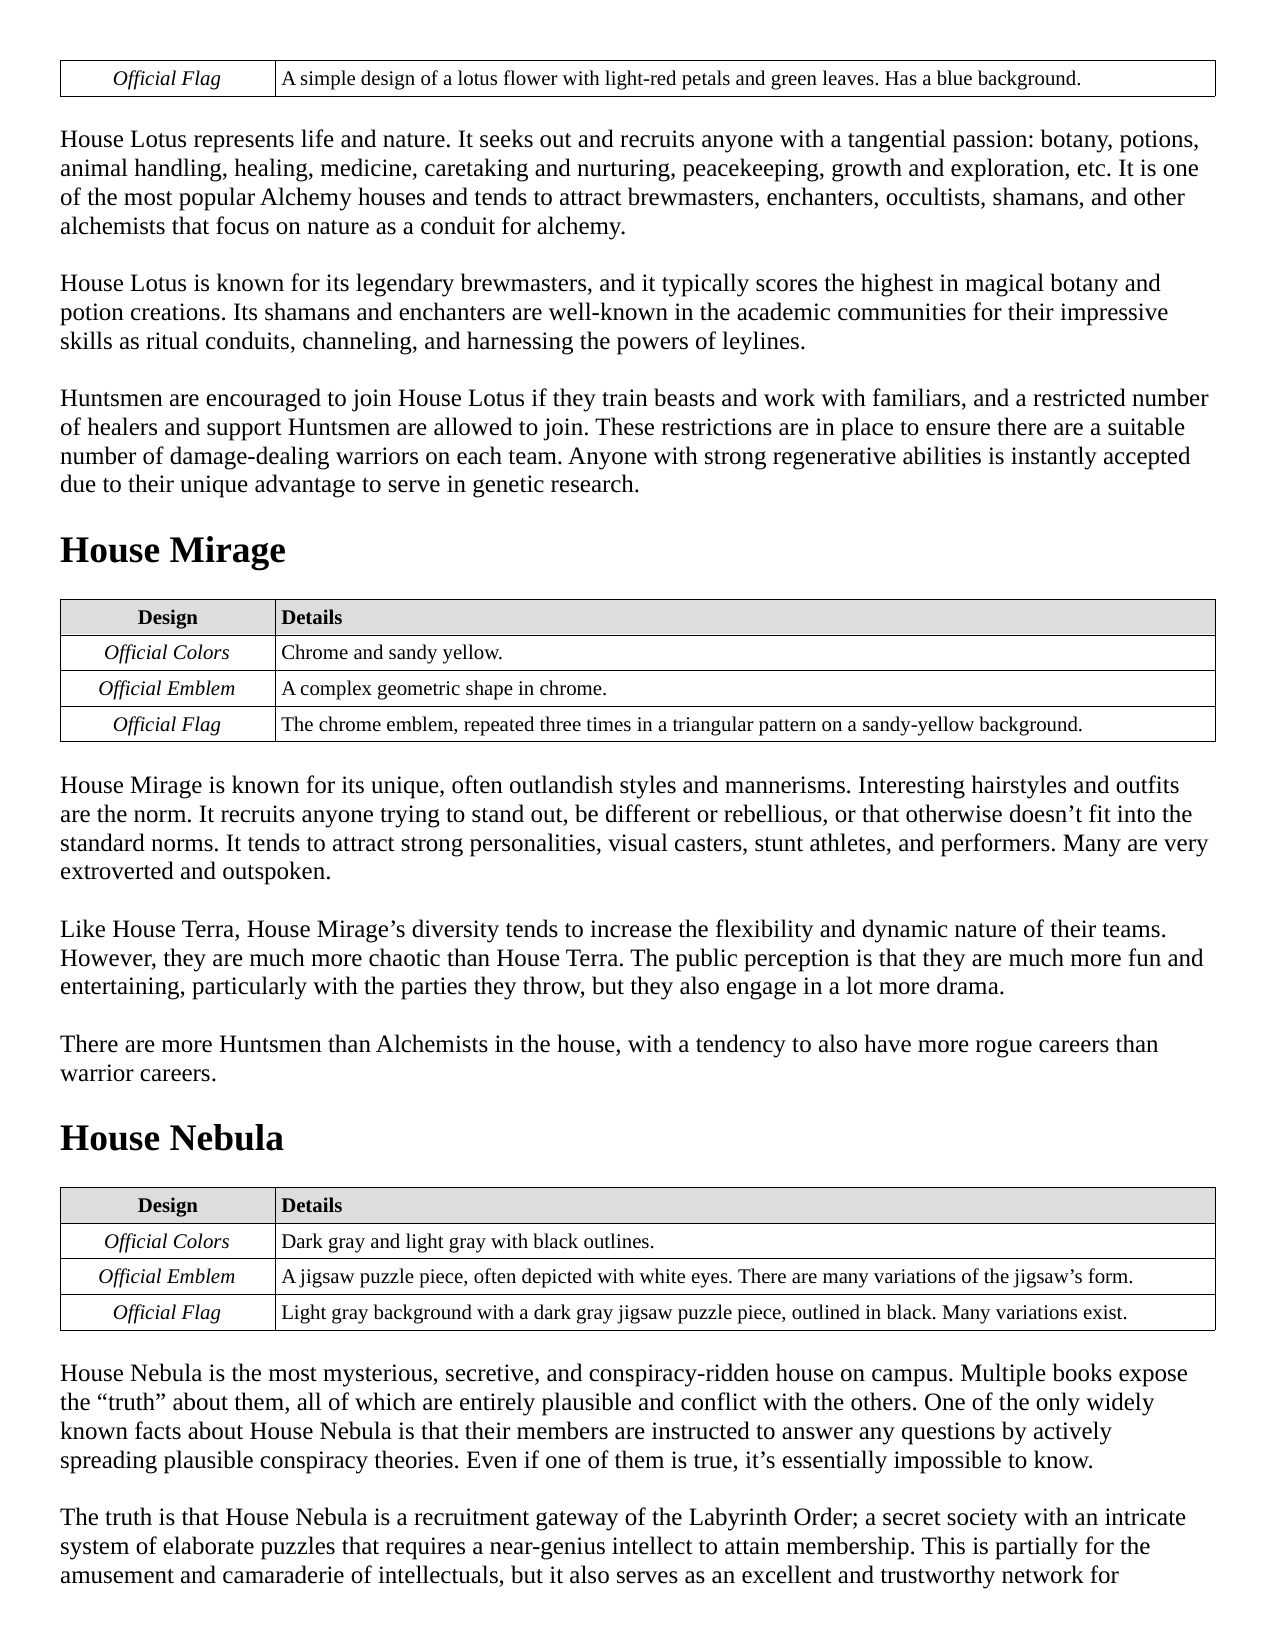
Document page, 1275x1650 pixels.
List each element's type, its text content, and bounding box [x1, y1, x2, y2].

text There are more Huntsmen than Alchemists in the house, with a tendency to also have more rogue careers than warrior careers. [60, 1029, 1215, 1086]
text House Lotus represents life and nature. It seeks out and recruits anyone with a tangential passion: botany, potions, animal handling, healing, medicine, caretaking and nurturing, peacekeeping, growth and exploration, etc. It is one of the most popular Alchemy houses and tends to attract brewmasters, enchanters, occultists, shamans, and other alchemists that focus on nature as a conduit for alchemy. [60, 124, 1215, 239]
table_header Details [276, 1188, 1215, 1223]
table_cell Official Emblem [61, 1259, 275, 1294]
table_cell Light gray background with a dark gray jigsaw puzzle piece, outlined in black. Many variations exist. [276, 1295, 1215, 1329]
table_cell Dark gray and light gray with black outlines. [276, 1224, 1215, 1258]
table_cell Official Flag [61, 1295, 275, 1329]
table_cell A simple design of a lotus flower with light-red petals and green leaves. Has a blue background. [276, 61, 1215, 96]
text The truth is that House Nebula is a recruitment gateway of the Labyrinth Order; a secret society with an intricate system of elaborate puzzles that requires a near-genius intellect to attain membership. This is partially for the amusement and camaraderie of intellectuals, but it also serves as an excellent and trustworthy network for [60, 1502, 1215, 1588]
text House Nebula is the most mysterious, secretive, and conspiracy-ridden house on campus. Multiple books expose the “truth” about them, all of which are entirely plausible and conflict with the others. One of the only widely known facts about House Nebula is that their members are instructed to answer any questions by actively spreading plausible conspiracy theories. Even if one of them is true, it’s essentially impossible to know. [60, 1358, 1215, 1473]
table_cell Chrome and sandy yellow. [276, 636, 1215, 670]
table_cell Official Flag [61, 61, 275, 96]
table_cell Official Flag [61, 707, 275, 741]
text House Mirage is known for its unique, often outlandish styles and mannerisms. Interesting hairstyles and outfits are the norm. It recruits anyone trying to stand out, be different or rebellious, or that otherwise doesn’t fit into the standard norms. It tends to attract strong personalities, visual casters, stunt athletes, and performers. Many are very extroverted and outspoken. [60, 770, 1215, 885]
subtitle House Nebula [60, 1115, 1215, 1158]
table_cell The chrome emblem, repeated three times in a triangular pattern on a sandy-yellow background. [276, 707, 1215, 741]
table_header Design [61, 600, 275, 634]
text Like House Terra, House Mirage’s diversity tends to increase the flexibility and dynamic nature of their teams. However, they are much more chaotic than House Terra. The public perception is that they are much more fun and entertaining, particularly with the parties they throw, but they also engage in a lot more drama. [60, 914, 1215, 1000]
table_header Design [61, 1188, 275, 1223]
table_cell Official Emblem [61, 671, 275, 706]
table_cell A complex geometric shape in chrome. [276, 671, 1215, 706]
table_header Details [276, 600, 1215, 634]
text House Lotus is known for its legendary brewmasters, and it typically scores the highest in magical botany and potion creations. Its shamans and enchanters are well-known in the academic communities for their impressive skills as ritual conduits, channeling, and harnessing the powers of leylines. [60, 268, 1215, 354]
table_cell Official Colors [61, 636, 275, 670]
table_cell A jigsaw puzzle piece, often depicted with white eyes. There are many variations of the jigsaw’s form. [276, 1259, 1215, 1294]
subtitle House Mirage [60, 527, 1215, 570]
table_cell Official Colors [61, 1224, 275, 1258]
text Huntsmen are encouraged to join House Lotus if they train beasts and work with familiars, and a restricted number of healers and support Huntsmen are allowed to join. These restrictions are in place to ensure there are a suitable number of damage-dealing warriors on each team. Anyone with strong regenerative abilities is instantly accepted due to their unique advantage to serve in genetic research. [60, 383, 1215, 498]
